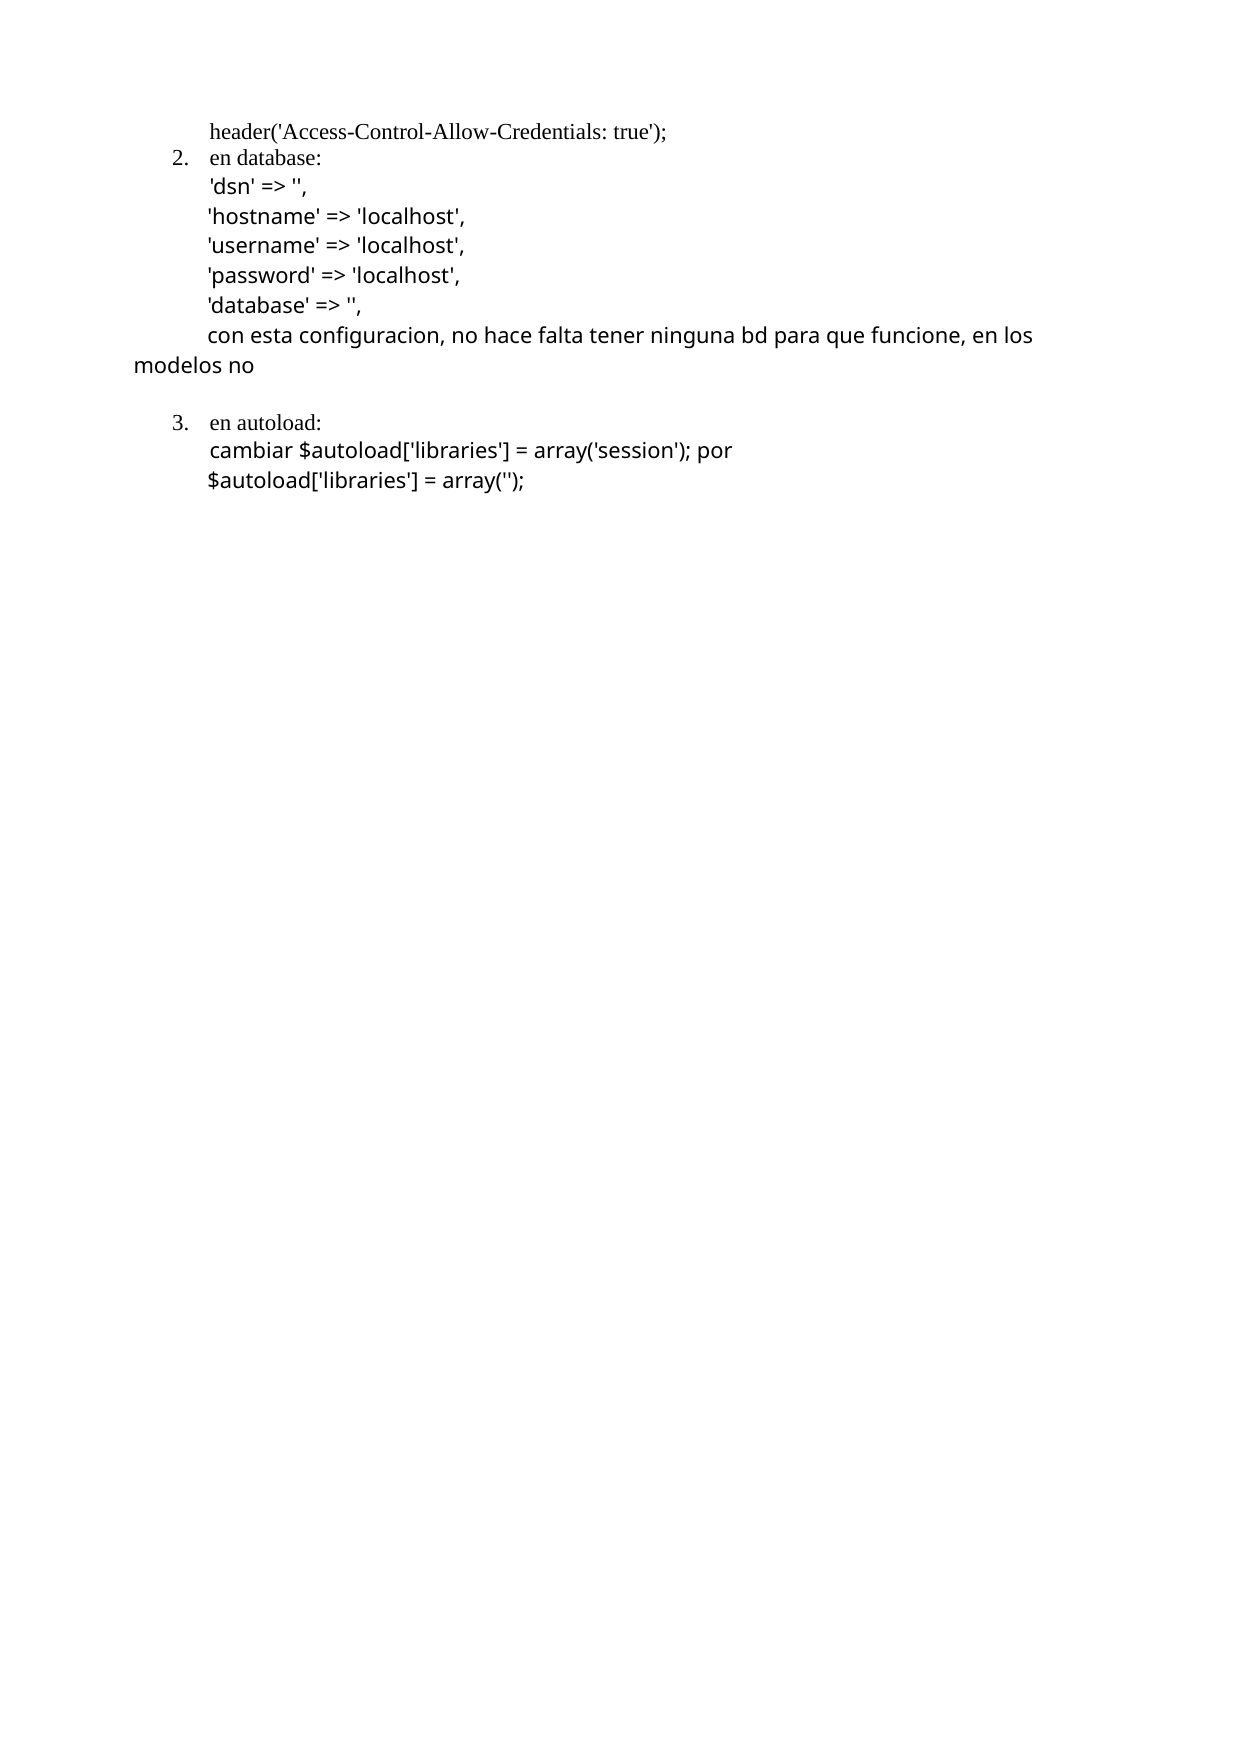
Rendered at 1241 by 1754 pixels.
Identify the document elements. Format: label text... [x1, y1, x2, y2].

list en database: [172, 144, 1170, 171]
text 'hostname' => 'localhost', [59, 201, 1170, 230]
text 'password' => 'localhost', [59, 260, 1170, 290]
list en autoload: [172, 409, 1170, 436]
text 'username' => 'localhost', [59, 230, 1170, 260]
text $autoload['libraries'] = array(''); [59, 465, 1170, 495]
text con esta configuracion, no hace falta tener ninguna bd para que funcione, en los modelos no [59, 320, 1170, 379]
list 'dsn' => '', [172, 171, 1170, 201]
list cambiar $autoload['libraries'] = array('session'); por [172, 436, 1170, 465]
text 'database' => '', [59, 290, 1170, 320]
list header('Access-Control-Allow-Credentials: true'); [172, 118, 1170, 144]
